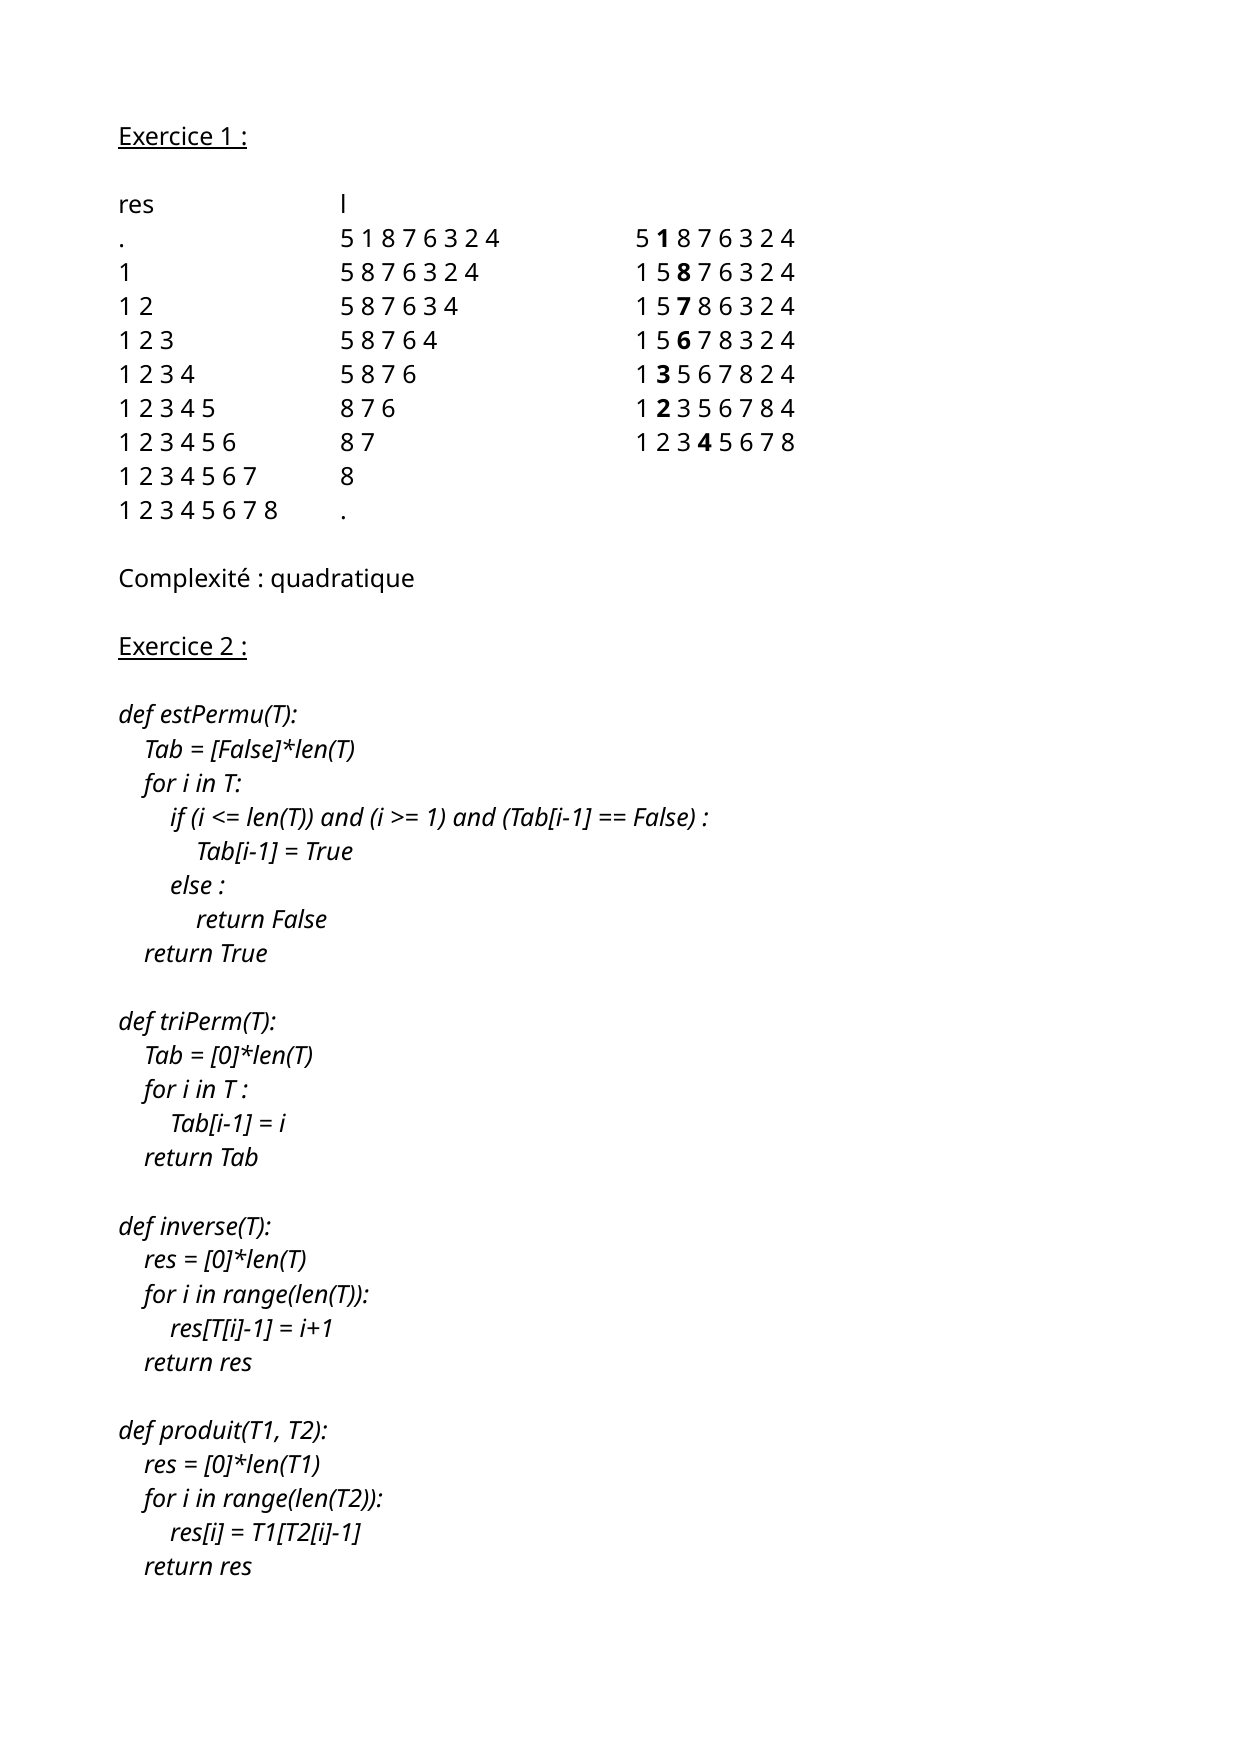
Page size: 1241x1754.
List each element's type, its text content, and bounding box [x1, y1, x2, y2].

text 1 2 3 4 5 6 8 7 1 2 3 4 5 6 7 8 [118, 425, 1122, 459]
text for i in range(len(T)): [118, 1276, 1122, 1310]
text 1 2 3 4 5 8 7 6 1 2 3 5 6 7 8 4 [118, 391, 1122, 425]
text res = [0]*len(T) [118, 1242, 1122, 1276]
text res l [118, 186, 1122, 220]
text def estPermu(T): [118, 697, 1122, 731]
text Exercice 2 : [118, 629, 1122, 663]
text else : [118, 867, 1122, 902]
text for i in T : [118, 1072, 1122, 1106]
text return res [118, 1344, 1122, 1378]
text Tab = [False]*len(T) [118, 731, 1122, 765]
text Exercice 1 : [118, 118, 1122, 152]
text res = [0]*len(T1) [118, 1447, 1122, 1481]
text 1 2 5 8 7 6 3 4 1 5 7 8 6 3 2 4 [118, 288, 1122, 322]
text 1 5 8 7 6 3 2 4 1 5 8 7 6 3 2 4 [118, 254, 1122, 288]
text 1 2 3 4 5 6 7 8 [118, 459, 1122, 493]
text Tab = [0]*len(T) [118, 1038, 1122, 1072]
text def inverse(T): [118, 1208, 1122, 1242]
text Tab[i-1] = i [118, 1106, 1122, 1140]
text 1 2 3 5 8 7 6 4 1 5 6 7 8 3 2 4 [118, 322, 1122, 357]
text return Tab [118, 1140, 1122, 1174]
text return False [118, 902, 1122, 936]
text def produit(T1, T2): [118, 1412, 1122, 1447]
text for i in T: [118, 765, 1122, 799]
text def triPerm(T): [118, 1004, 1122, 1038]
text res[T[i]-1] = i+1 [118, 1310, 1122, 1344]
text Complexité : quadratique [118, 561, 1122, 595]
text if (i <= len(T)) and (i >= 1) and (Tab[i-1] == False) : [118, 799, 1122, 833]
text . 5 1 8 7 6 3 2 4 5 1 8 7 6 3 2 4 [118, 220, 1122, 254]
text 1 2 3 4 5 8 7 6 1 3 5 6 7 8 2 4 [118, 357, 1122, 391]
text for i in range(len(T2)): [118, 1481, 1122, 1515]
text return True [118, 936, 1122, 970]
text Tab[i-1] = True [118, 833, 1122, 867]
text res[i] = T1[T2[i]-1] [118, 1515, 1122, 1549]
text 1 2 3 4 5 6 7 8 . [118, 493, 1122, 527]
text return res [118, 1549, 1122, 1583]
